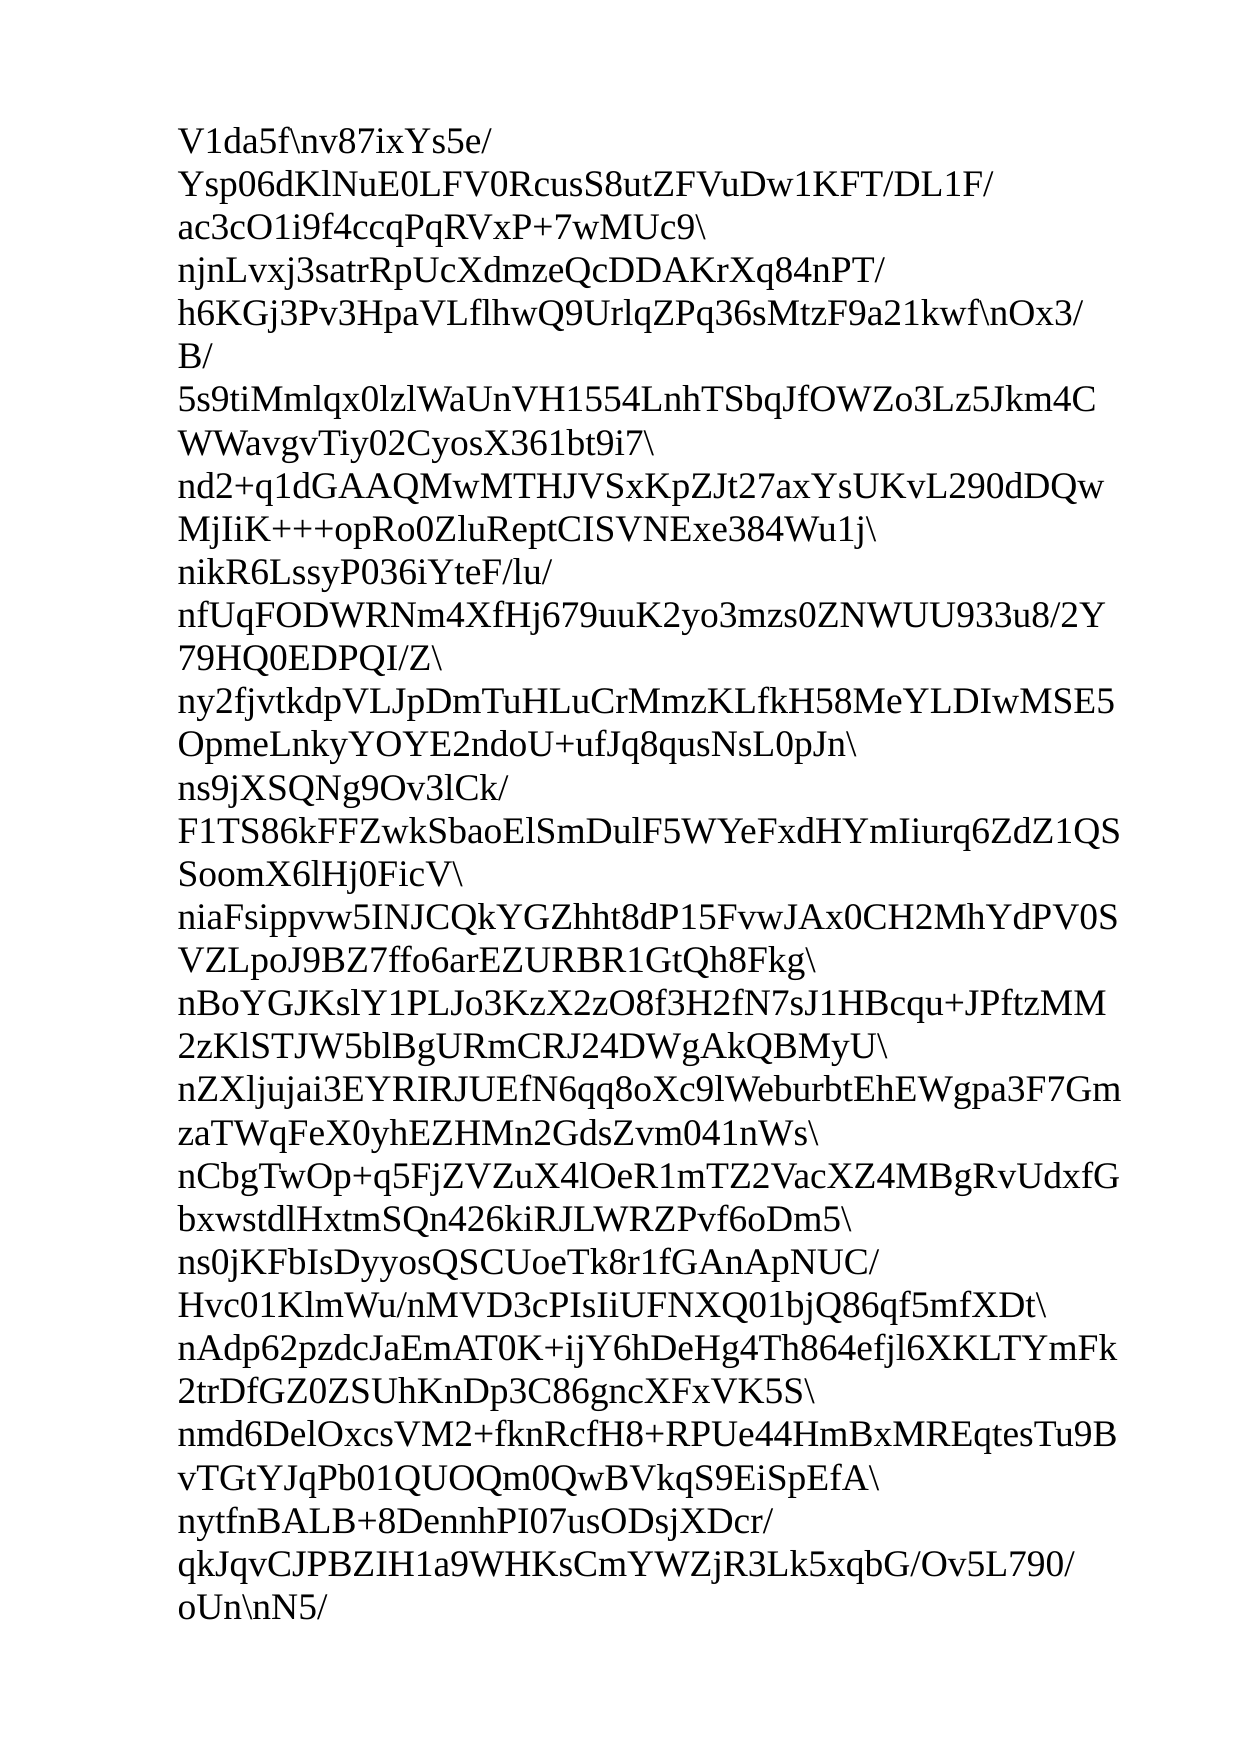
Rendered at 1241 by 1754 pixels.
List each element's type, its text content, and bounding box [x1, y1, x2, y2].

list V1da5f\nv87ixYs5e/Ysp06dKlNuE0LFV0RcusS8utZFVuDw1KFT/DL1F/ac3cO1i9f4ccqPqRVxP+7wMUc9\njnLvxj3satrRpUcXdmzeQcDDAKrXq84nPT/h6KGj3Pv3HpaVLflhwQ9UrlqZPq36sMtzF9a21kwf\nOx3/B/5s9tiMmlqx0lzlWaUnVH1554LnhTSbqJfOWZo3Lz5Jkm4CWWavgvTiy02CyosX361bt9i7\nd2+q1dGAAQMwMTHJVSxKpZJt27axYsUKvL290dDQwMjIiK+++opRo0ZluReptCISVNExe384Wu1j\nikR6LssyP036iYteF/lu/nfUqFODWRNm4XfHj679uuK2yo3mzs0ZNWUU933u8/2Y79HQ0EDPQI/Z\ny2fjvtkdpVLJpDmTuHLuCrMmzKLfkH58MeYLDIwMSE5OpmeLnkyYOYE2ndoU+ufJq8qusNsL0pJn\ns9jXSQNg9Ov3lCk/F1TS86kFFZwkSbaoElSmDulF5WYeFxdHYmIiurq6ZdZ1QSSoomX6lHj0FicV\niaFsippvw5INJCQkYGZhht8dP15FvwJAx0CH2MhYdPV0SVZLpoJ9BZ7ffo6arEZURBR1GtQh8Fkg\nBoYGJKslY1PLJo3KzX2zO8f3H2fN7sJ1HBcqu+JPftzMM2zKlSTJW5blBgURmCRJ24DWgAkQBMyU\nZXljujai3EYRIRJUEfN6qq8oXc9lWeburbtEhEWgpa3F7GmzaTWqFeX0yhEZHMn2GdsZvm041nWs\nCbgTwOp+q5FjZVZuX4lOeR1mTZ2VacXZ4MBgRvUdxfGbxwstdlHxtmSQn426kiRJLWRZPvf6oDm5\ns0jKFbIsDyyosQSCUoeTk8r1fGAnApNUC/Hvc01KlmWu/nMVD3cPIsIiUFNXQ01bjQ86qf5mfXDt\nAdp62pzdcJaEmAT0K+ijY6hDeHg4Th864efjl6XKLTYmFk2trDfGZ0ZSUhKnDp3C86gncXFxVK5S\nmd6DelOxcsVM2+fknRcfH8+RPUe44HmBxMREqtesTu9BvTGtYJqPb01QUOQm0QwBVkqS9EiSpEfA\nytfnBALB+8DennhPI07usODsjXDcr/qkJqvCJPBZIH1a9WHKsCmYWZjR3Lk5xqbG/Ov5L790/oUn\nN5/ [177, 118, 1122, 1627]
